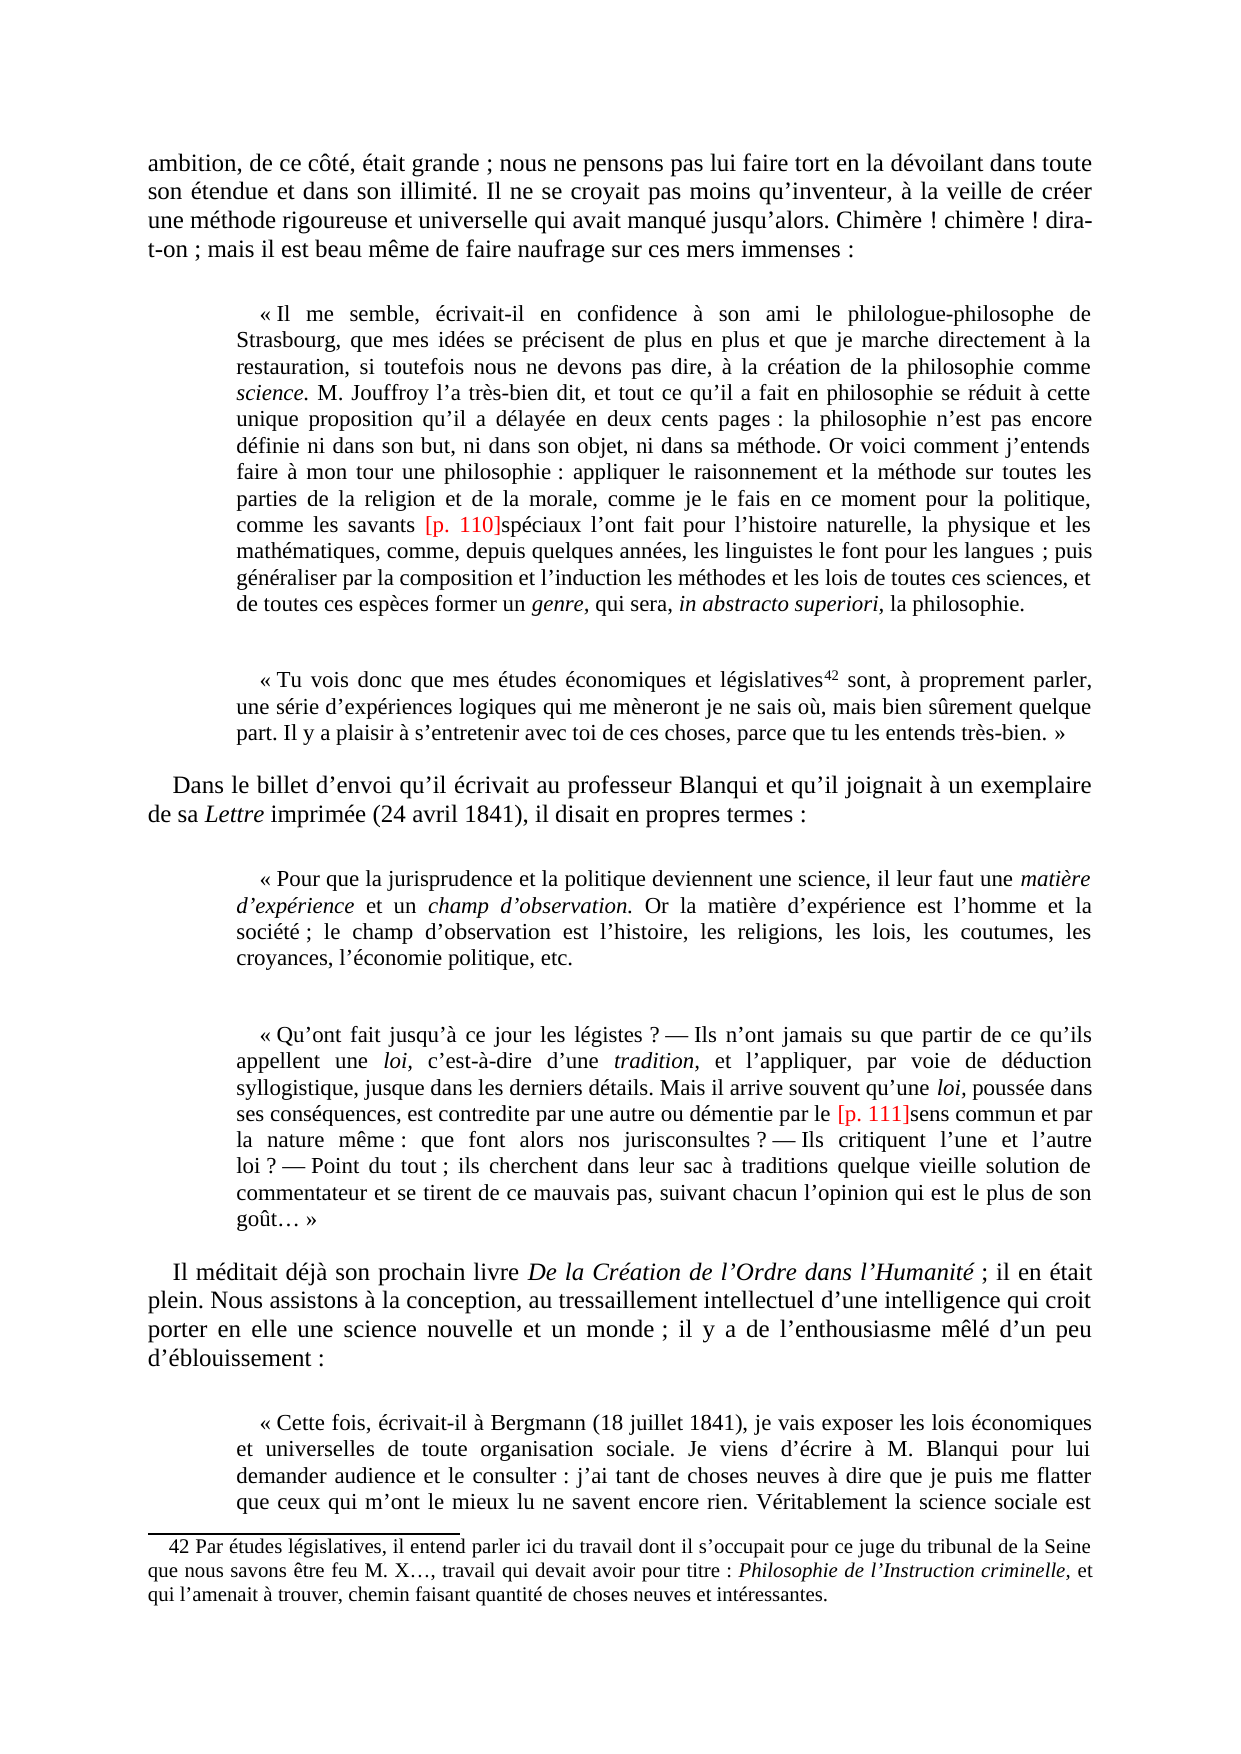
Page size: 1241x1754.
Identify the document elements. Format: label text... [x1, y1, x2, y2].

text « Cette fois, écrivait-il à Bergmann (18 juillet 1841), je vais exposer les lois économiques et universelles de toute organisation sociale. Je viens d’écrire à M. Blanqui pour lui demander audience et le consulter : j’ai tant de choses neuves à dire que je puis me flatter que ceux qui m’ont le mieux lu ne savent encore rien. Véritablement la science sociale est [236, 1409, 1093, 1514]
text ambition, de ce côté, était grande ; nous ne pensons pas lui faire tort en la dévoilant dans toute son étendue et dans son illimité. Il ne se croyait pas moins qu’inventeur, à la veille de créer une méthode rigoureuse et universelle qui avait manqué jusqu’alors. Chimère ! chimère ! dira-t-on ; mais il est beau même de faire naufrage sur ces mers immenses : [148, 148, 1093, 263]
text Dans le billet d’envoi qu’il écrivait au professeur Blanqui et qu’il joignait à un exemplaire de sa Lettre imprimée (24 avril 1841), il disait en propres termes : [148, 770, 1093, 828]
text « Il me semble, écrivait-il en confidence à son ami le philologue-philosophe de Strasbourg, que mes idées se précisent de plus en plus et que je marche directement à la restauration, si toutefois nous ne devons pas dire, à la création de la philosophie comme science. M. Jouffroy l’a très-bien dit, et tout ce qu’il a fait en philosophie se réduit à cette unique proposition qu’il a délayée en deux cents pages : la philosophie n’est pas encore définie ni dans son but, ni dans son objet, ni dans sa méthode. Or voici comment j’entends faire à mon tour une philosophie : appliquer le raisonnement et la méthode sur toutes les parties de la religion et de la morale, comme je le fais en ce moment pour la politique, comme les savants [p. 110]spéciaux l’ont fait pour l’histoire naturelle, la physique et les mathématiques, comme, depuis quelques années, les linguistes le font pour les langues ; puis généraliser par la composition et l’induction les méthodes et les lois de toutes ces sciences, et de toutes ces espèces former un genre, qui sera, in abstracto superiori, la philosophie. [236, 300, 1093, 616]
text Il méditait déjà son prochain livre De la Création de l’Ordre dans l’Humanité ; il en était plein. Nous assistons à la conception, au tressaillement intellectuel d’une intelligence qui croit porter en elle une science nouvelle et un monde ; il y a de l’enthousiasme mêlé d’un peu d’éblouissement : [148, 1257, 1093, 1372]
text Par études législatives, il entend parler ici du travail dont il s’occupait pour ce juge du tribunal de la Seine que nous savons être feu M. X…, travail qui devait avoir pour titre : Philosophie de l’Instruction criminelle, et qui l’amenait à trouver, chemin faisant quantité de choses neuves et intéressantes. [148, 1534, 1093, 1606]
text « Tu vois donc que mes études économiques et législatives sont, à proprement parler, une série d’expériences logiques qui me mèneront je ne sais où, mais bien sûrement quelque part. Il y a plaisir à s’entretenir avec toi de ces choses, parce que tu les entends très-bien. » [236, 666, 1093, 745]
text « Pour que la jurisprudence et la politique deviennent une science, il leur faut une matière d’expérience et un champ d’observation. Or la matière d’expérience est l’homme et la société ; le champ d’observation est l’histoire, les religions, les lois, les coutumes, les croyances, l’économie politique, etc. [236, 865, 1093, 971]
text « Qu’ont fait jusqu’à ce jour les légistes ? — Ils n’ont jamais su que partir de ce qu’ils appellent une loi, c’est-à-dire d’une tradition, et l’appliquer, par voie de déduction syllogistique, jusque dans les derniers détails. Mais il arrive souvent qu’une loi, poussée dans ses conséquences, est contredite par une autre ou démentie par le [p. 111]sens commun et par la nature même : que font alors nos jurisconsultes ? — Ils critiquent l’une et l’autre loi ? — Point du tout ; ils cherchent dans leur sac à traditions quelque vieille solution de commentateur et se tirent de ce mauvais pas, suivant chacun l’opinion qui est le plus de son goût… » [236, 1021, 1093, 1232]
